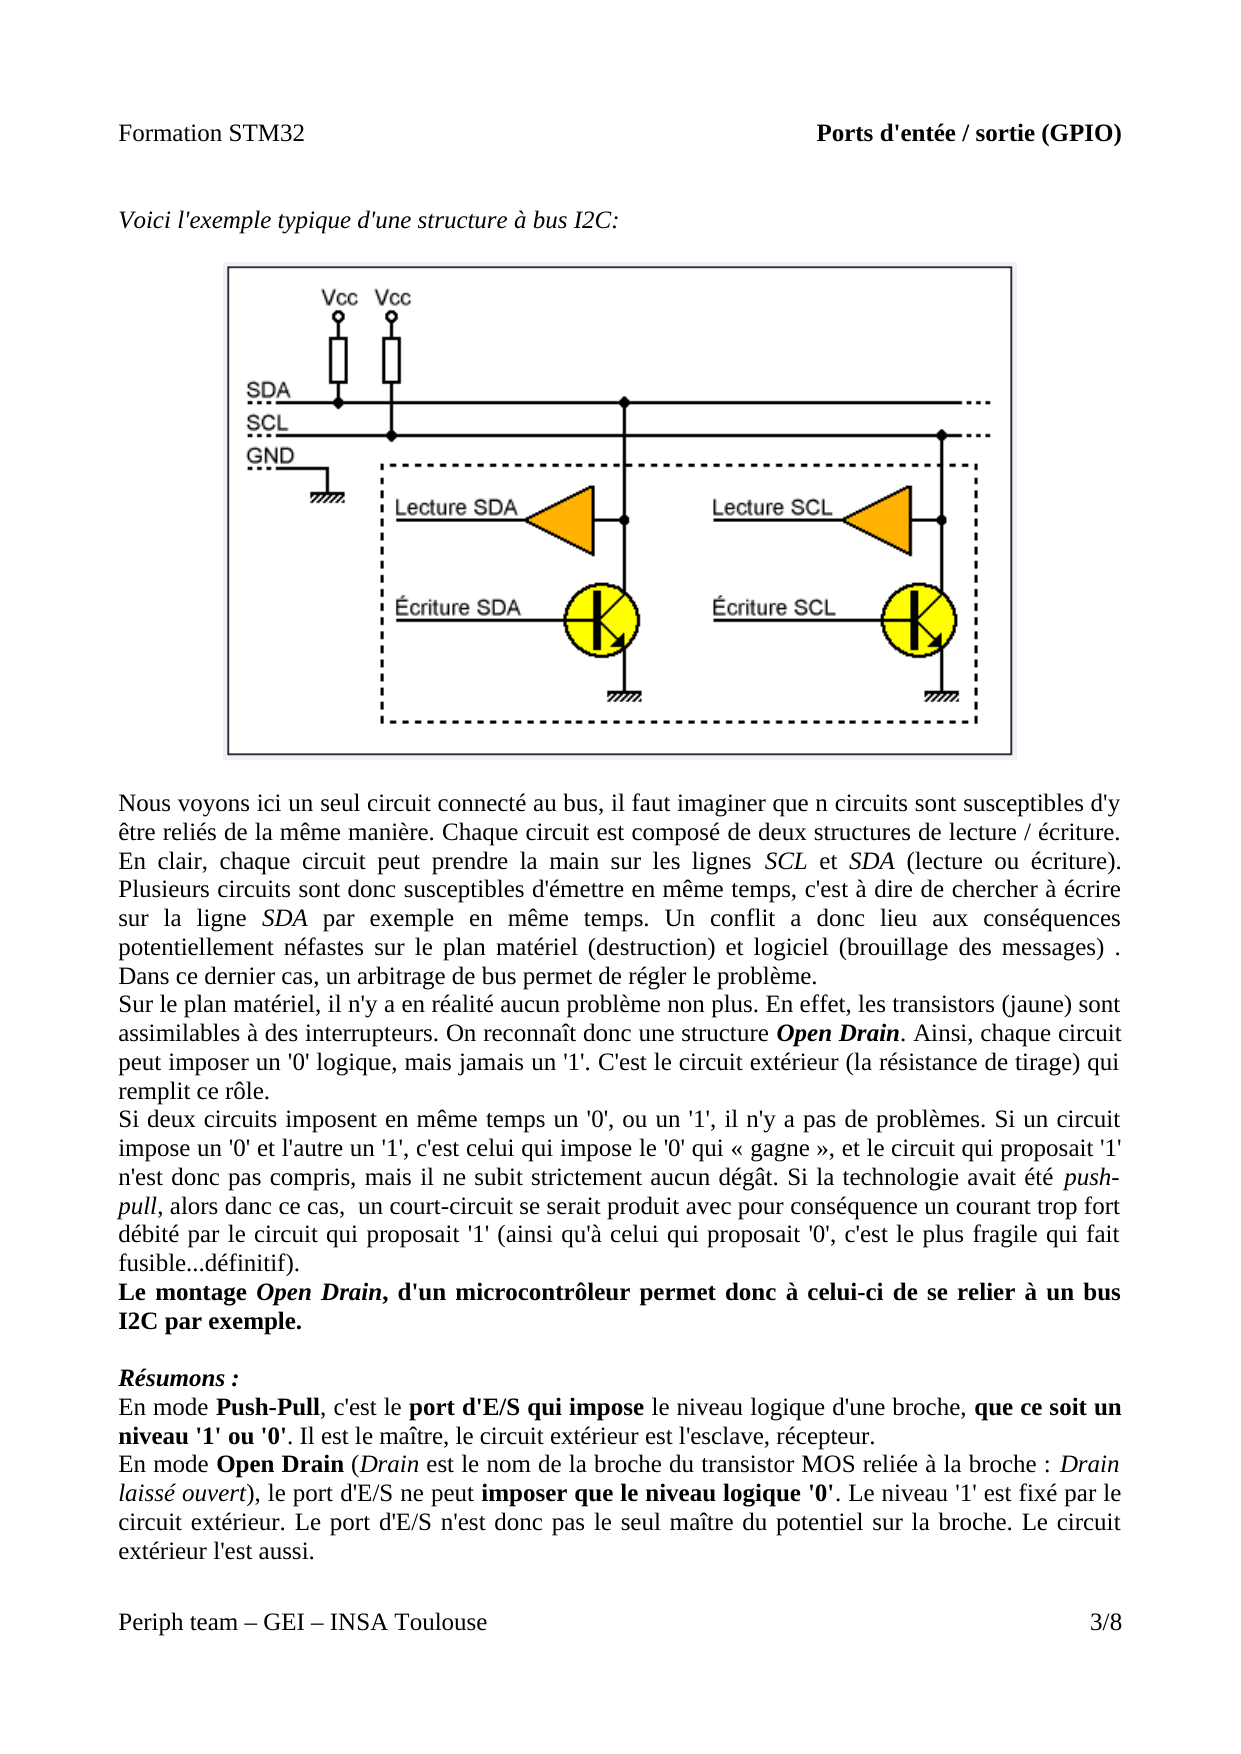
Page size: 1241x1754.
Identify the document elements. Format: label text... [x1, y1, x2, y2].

text Nous voyons ici un seul circuit connecté au bus, il faut imaginer que n circuits sont susceptibles d'y être reliés de la même manière. Chaque circuit est composé de deux structures de lecture / écriture. En clair, chaque circuit peut prendre la main sur les lignes SCL et SDA (lecture ou écriture). Plusieurs circuits sont donc susceptibles d'émettre en même temps, c'est à dire de chercher à écrire sur la ligne SDA par exemple en même temps. Un conflit a donc lieu aux conséquences potentiellement néfastes sur le plan matériel (destruction) et logiciel (brouillage des messages) . Dans ce dernier cas, un arbitrage de bus permet de régler le problème. [118, 788, 1122, 989]
text Voici l'exemple typique d'une structure à bus I2C: [118, 205, 1122, 234]
text Si deux circuits imposent en même temps un '0', ou un '1', il n'y a pas de problèmes. Si un circuit impose un '0' et l'autre un '1', c'est celui qui impose le '0' qui « gagne », et le circuit qui proposait '1' n'est donc pas compris, mais il ne subit strictement aucun dégât. Si la technologie avait été push-pull, alors danc ce cas, un court-circuit se serait produit avec pour conséquence un courant trop fort débité par le circuit qui proposait '1' (ainsi qu'à celui qui proposait '0', c'est le plus fragile qui fait fusible...définitif). [118, 1104, 1122, 1277]
text Sur le plan matériel, il n'y a en réalité aucun problème non plus. En effet, les transistors (jaune) sont assimilables à des interrupteurs. On reconnaît donc une structure Open Drain. Ainsi, chaque circuit peut imposer un '0' logique, mais jamais un '1'. C'est le circuit extérieur (la résistance de tirage) qui remplit ce rôle. [118, 989, 1122, 1104]
picture [223, 262, 1017, 760]
text En mode Open Drain (Drain est le nom de la broche du transistor MOS reliée à la broche : Drain laissé ouvert), le port d'E/S ne peut imposer que le niveau logique '0'. Le niveau '1' est fixé par le circuit extérieur. Le port d'E/S n'est donc pas le seul maître du potentiel sur la broche. Le circuit extérieur l'est aussi. [118, 1449, 1122, 1564]
text Résumons : [118, 1363, 1122, 1392]
text En mode Push-Pull, c'est le port d'E/S qui impose le niveau logique d'une broche, que ce soit un niveau '1' ou '0'. Il est le maître, le circuit extérieur est l'esclave, récepteur. [118, 1392, 1122, 1449]
text Le montage Open Drain, d'un microcontrôleur permet donc à celui-ci de se relier à un bus I2C par exemple. [118, 1277, 1122, 1334]
